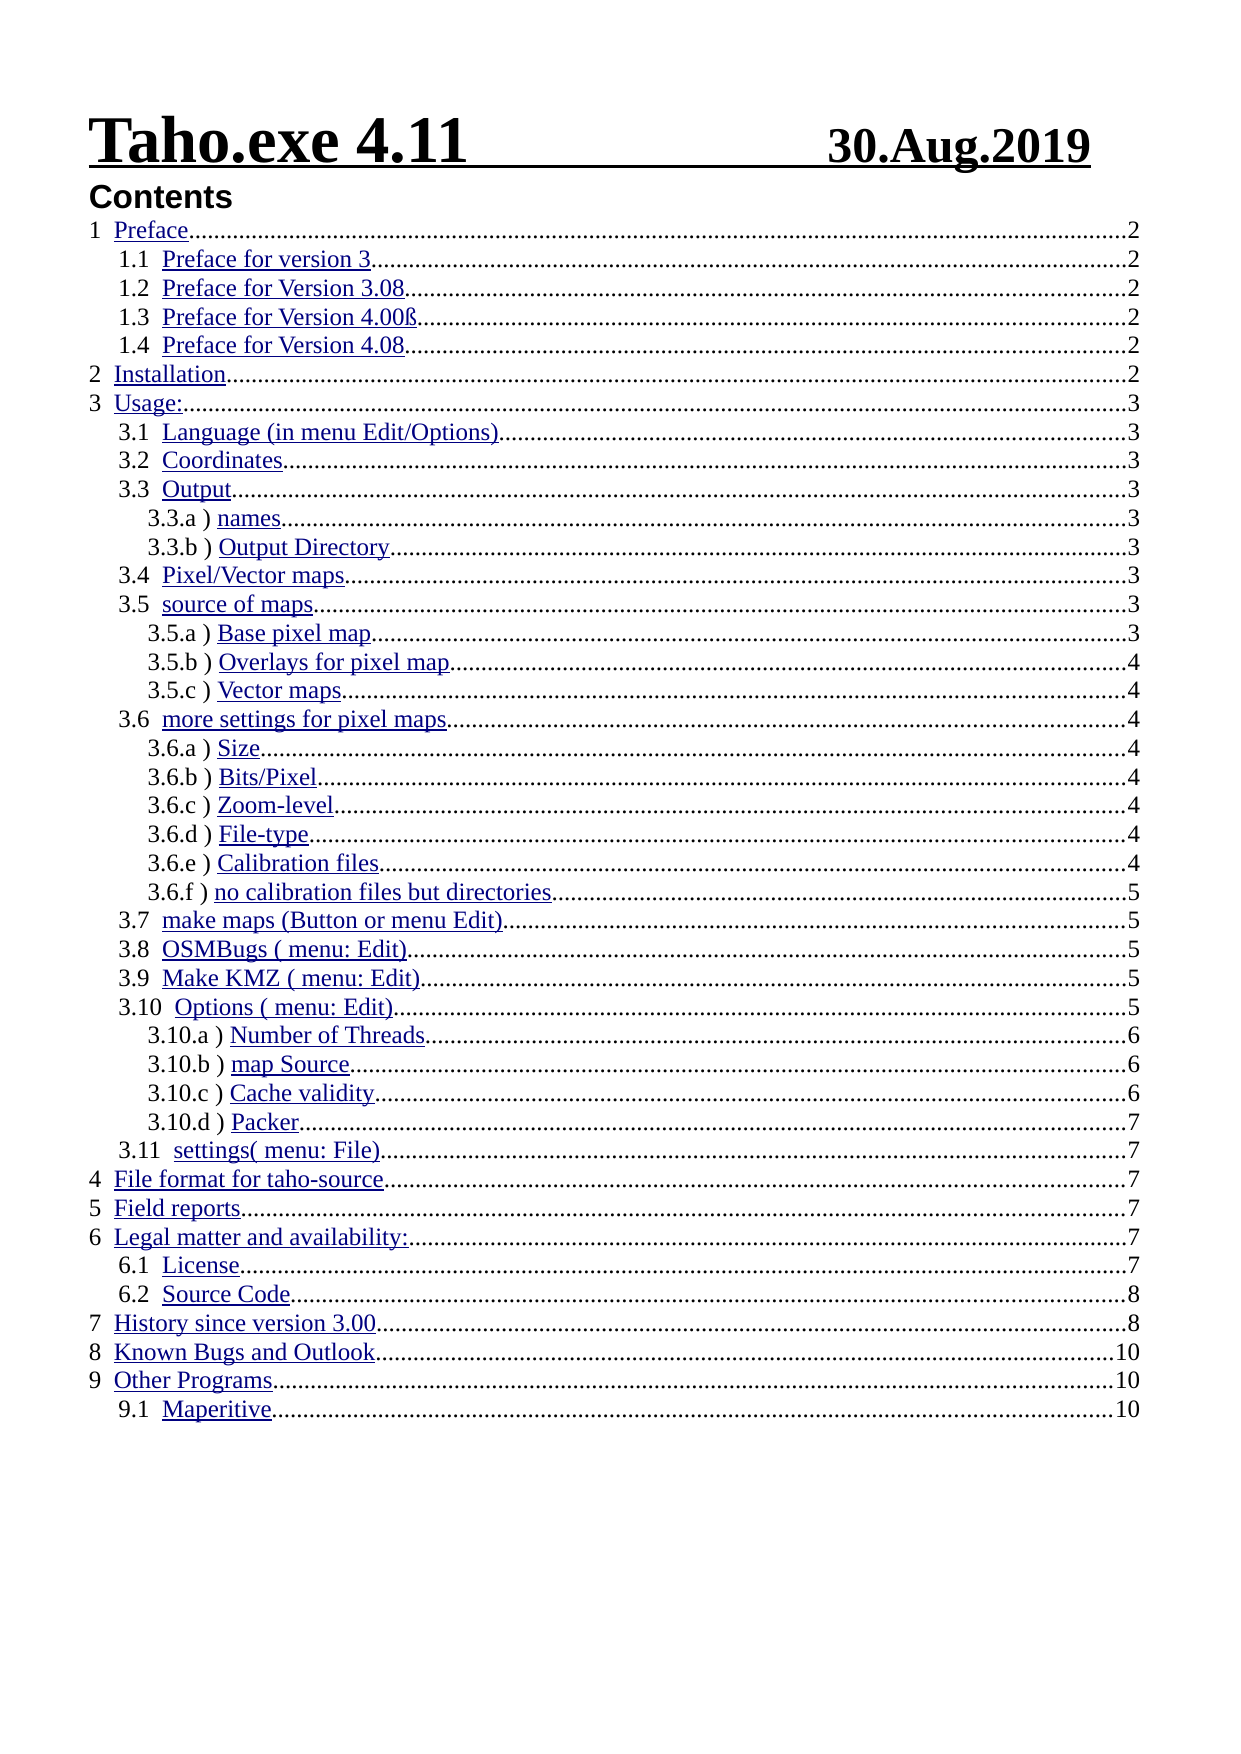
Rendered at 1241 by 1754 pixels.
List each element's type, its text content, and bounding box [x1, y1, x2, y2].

text 9.1 Maperitive 10 [118, 1394, 1140, 1423]
text 3.4 Pixel/Vector maps 3 [118, 561, 1140, 589]
text 3.6.b ) Bits/Pixel 4 [147, 762, 1140, 791]
text 3.3.a ) names 3 [147, 503, 1140, 532]
subtitle Contents [88, 177, 1140, 216]
text 3.7 make maps (Button or menu Edit) 5 [118, 906, 1140, 934]
text 4 File format for taho-source 7 [88, 1164, 1140, 1193]
text 3.3 Output 3 [118, 474, 1140, 503]
text 3.9 Make KMZ ( menu: Edit) 5 [118, 963, 1140, 992]
text 2 Installation 2 [88, 359, 1140, 388]
text 3.6 more settings for pixel maps 4 [118, 704, 1140, 733]
text 1.1 Preface for version 3 2 [118, 244, 1140, 273]
text 1.3 Preface for Version 4.00ß 2 [118, 302, 1140, 331]
text 3.10.d ) Packer 7 [147, 1107, 1140, 1136]
text 3 Usage: 3 [88, 388, 1140, 417]
text 1.2 Preface for Version 3.08 2 [118, 273, 1140, 302]
text 3.8 OSMBugs ( menu: Edit) 5 [118, 934, 1140, 963]
text 1 Preface 2 [88, 216, 1140, 244]
text 3.10.c ) Cache validity 6 [147, 1078, 1140, 1107]
text 3.6.f ) no calibration files but directories 5 [147, 877, 1140, 906]
text 3.5.c ) Vector maps 4 [147, 676, 1140, 704]
text 3.6.d ) File-type 4 [147, 819, 1140, 848]
text 3.6.e ) Calibration files 4 [147, 848, 1140, 877]
text 3.10.a ) Number of Threads 6 [147, 1021, 1140, 1049]
text 3.10 Options ( menu: Edit) 5 [118, 992, 1140, 1021]
text 9 Other Programs 10 [88, 1366, 1140, 1394]
text 6.2 Source Code 8 [118, 1279, 1140, 1308]
text 3.6.a ) Size 4 [147, 733, 1140, 762]
text 6 Legal matter and availability: 7 [88, 1222, 1140, 1251]
text 3.5.a ) Base pixel map 3 [147, 618, 1140, 647]
text 8 Known Bugs and Outlook 10 [88, 1337, 1140, 1366]
text Taho.exe 4.11 30.Aug.2019 [88, 100, 1140, 177]
text 3.6.c ) Zoom-level 4 [147, 791, 1140, 819]
text 3.5.b ) Overlays for pixel map 4 [147, 647, 1140, 676]
text 3.10.b ) map Source 6 [147, 1049, 1140, 1078]
text 3.5 source of maps 3 [118, 589, 1140, 618]
text 3.1 Language (in menu Edit/Options) 3 [118, 417, 1140, 446]
text 3.3.b ) Output Directory 3 [147, 532, 1140, 561]
text 3.2 Coordinates 3 [118, 446, 1140, 474]
text 6.1 License 7 [118, 1251, 1140, 1279]
text 7 History since version 3.00 8 [88, 1308, 1140, 1337]
text 5 Field reports 7 [88, 1193, 1140, 1222]
text 1.4 Preface for Version 4.08 2 [118, 331, 1140, 359]
text 3.11 settings( menu: File) 7 [118, 1136, 1140, 1164]
